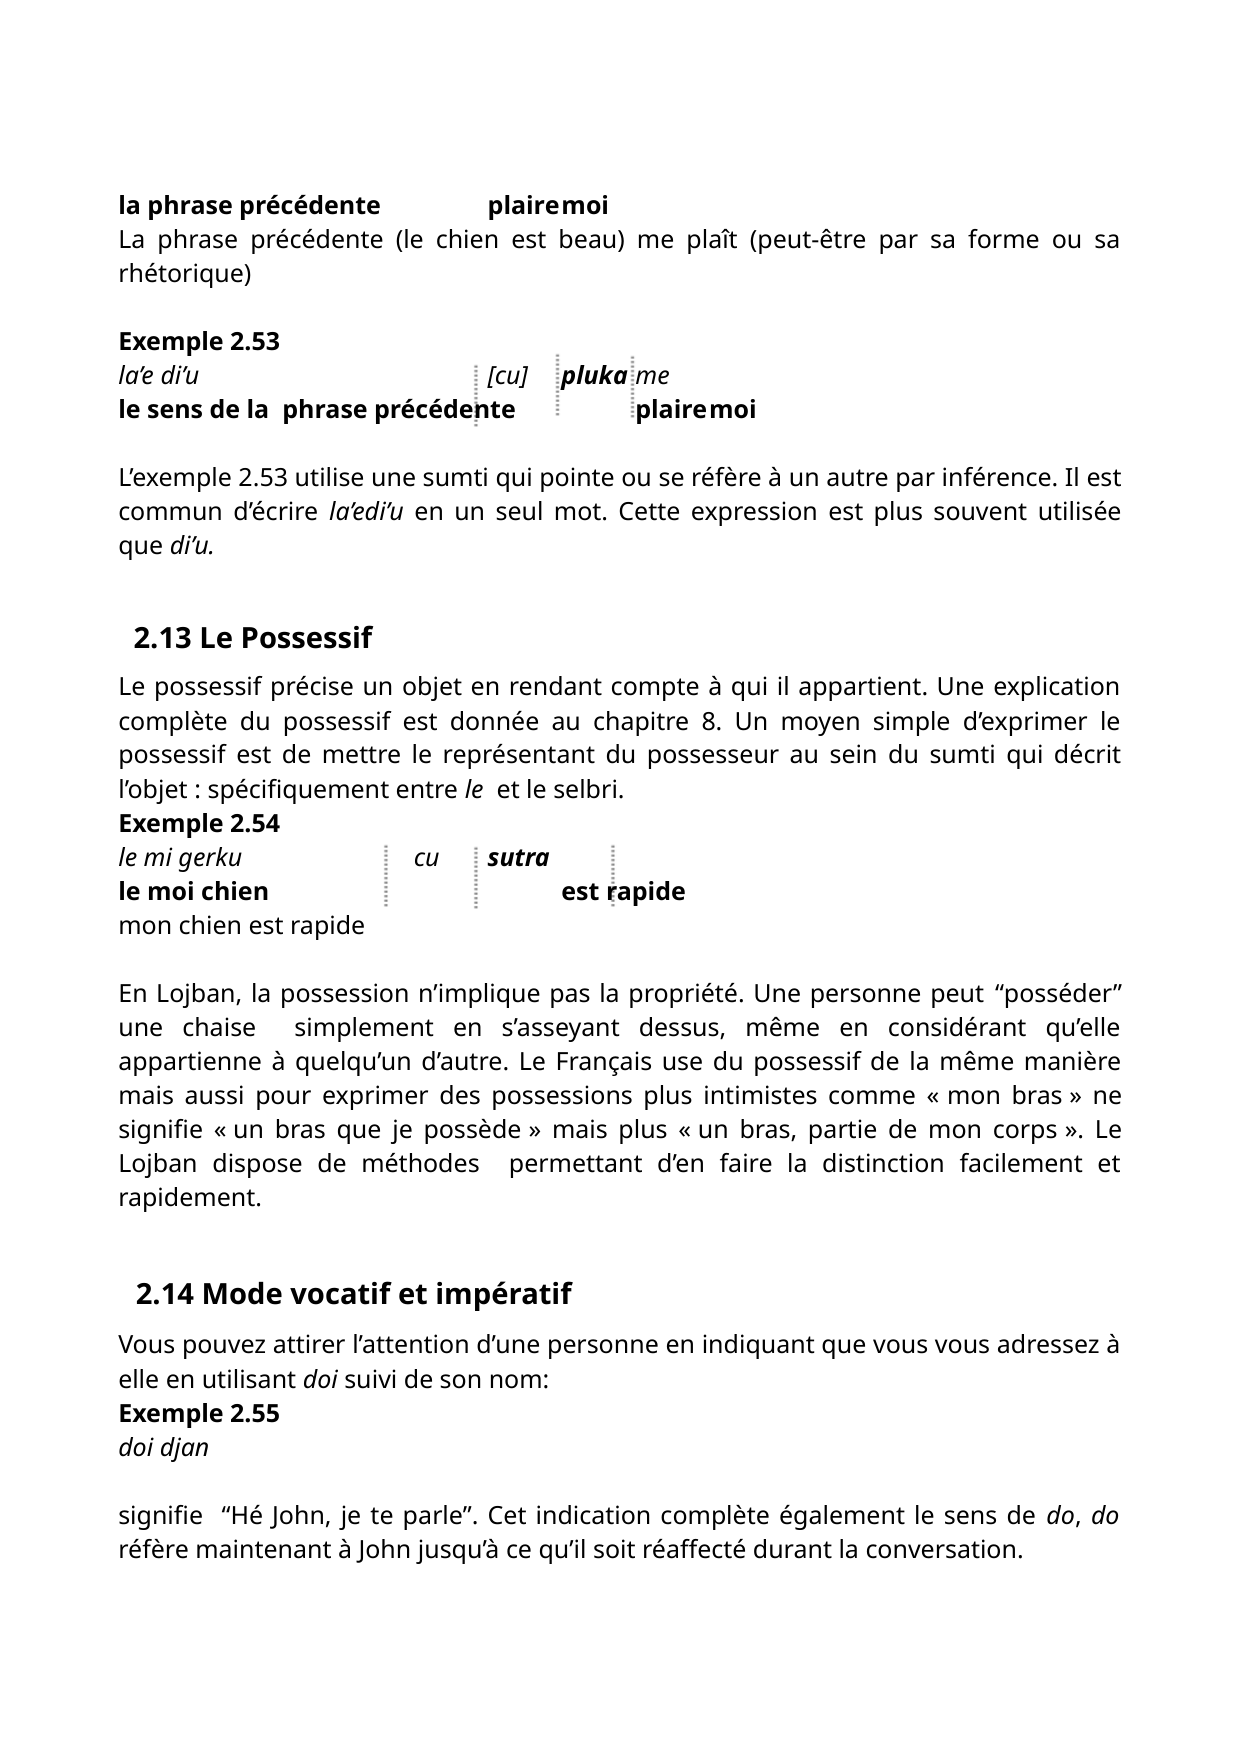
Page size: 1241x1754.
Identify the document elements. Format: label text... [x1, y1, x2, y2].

picture [468, 841, 486, 913]
subtitle 2.13 Le Possessif [118, 617, 1122, 657]
text [623, 839, 1122, 873]
text cu sutra [396, 839, 606, 873]
text Le possessif précise un objet en rendant compte à qui il appartient. Une explication complète du possessif est donnée au chapitre 8. Un moyen simple d’exprimer le possessif est de mettre le représentant du possesseur au sein du sumti qui décrit l’objet : spécifiquement entre le et le selbri. [118, 669, 1122, 805]
text le moi chien est rapide [486, 873, 606, 907]
text mon chien est rapide [118, 907, 1122, 942]
picture [550, 348, 567, 420]
text la phrase précédente plaire moi [118, 187, 1122, 221]
picture [606, 839, 623, 911]
text le sens de la phrase précédente plaire moi [486, 392, 1122, 426]
text le moi chien est rapide [396, 873, 468, 907]
text le mi gerku [118, 839, 378, 873]
text Vous pouvez attirer l’attention d’une personne en indiquant que vous vous adressez à elle en utilisant doi suivi de son nom: [118, 1327, 1122, 1395]
text le moi chien est rapide [118, 873, 378, 907]
text L’exemple 2.53 utilise une sumti qui pointe ou se réfère à un autre par inférence. Il est commun d’écrire la’edi’u en un seul mot. Cette expression est plus souvent utilisée que di’u. [118, 460, 1122, 562]
text la’e di’u [cu] pluka me [567, 358, 625, 392]
text Exemple 2.53 [118, 323, 1122, 358]
text signifie “Hé John, je te parle”. Cet indication complète également le sens de do, do réfère maintenant à John jusqu’à ce qu’il soit réaffecté durant la conversation. [118, 1497, 1122, 1566]
text La phrase précédente (le chien est beau) me plaît (peut-être par sa forme ou sa rhétorique) [118, 221, 1122, 289]
subtitle 2.14 Mode vocatif et impératif [118, 1269, 1122, 1315]
picture [468, 359, 486, 431]
text la’e di’u [cu] pluka me [118, 358, 550, 392]
text Exemple 2.54 [118, 805, 1122, 839]
text doi djan [118, 1429, 1122, 1463]
text En Lojban, la possession n’implique pas la propriété. Une personne peut “posséder” une chaise simplement en s’asseyant dessus, même en considérant qu’elle appartienne à quelqu’un d’autre. Le Français use du possessif de la même manière mais aussi pour exprimer des possessions plus intimistes comme « mon bras » ne signifie « un bras que je possède » mais plus « un bras, partie de mon corps ». Le Lojban dispose de méthodes permettant d’en faire la distinction facilement et rapidement. [118, 976, 1122, 1214]
picture [378, 839, 396, 911]
text Exemple 2.55 [118, 1395, 1122, 1429]
text la’e di’u [cu] pluka me [642, 358, 1122, 392]
picture [625, 350, 642, 422]
text le sens de la phrase précédente plaire moi [118, 392, 468, 426]
text le moi chien est rapide [623, 873, 1122, 907]
